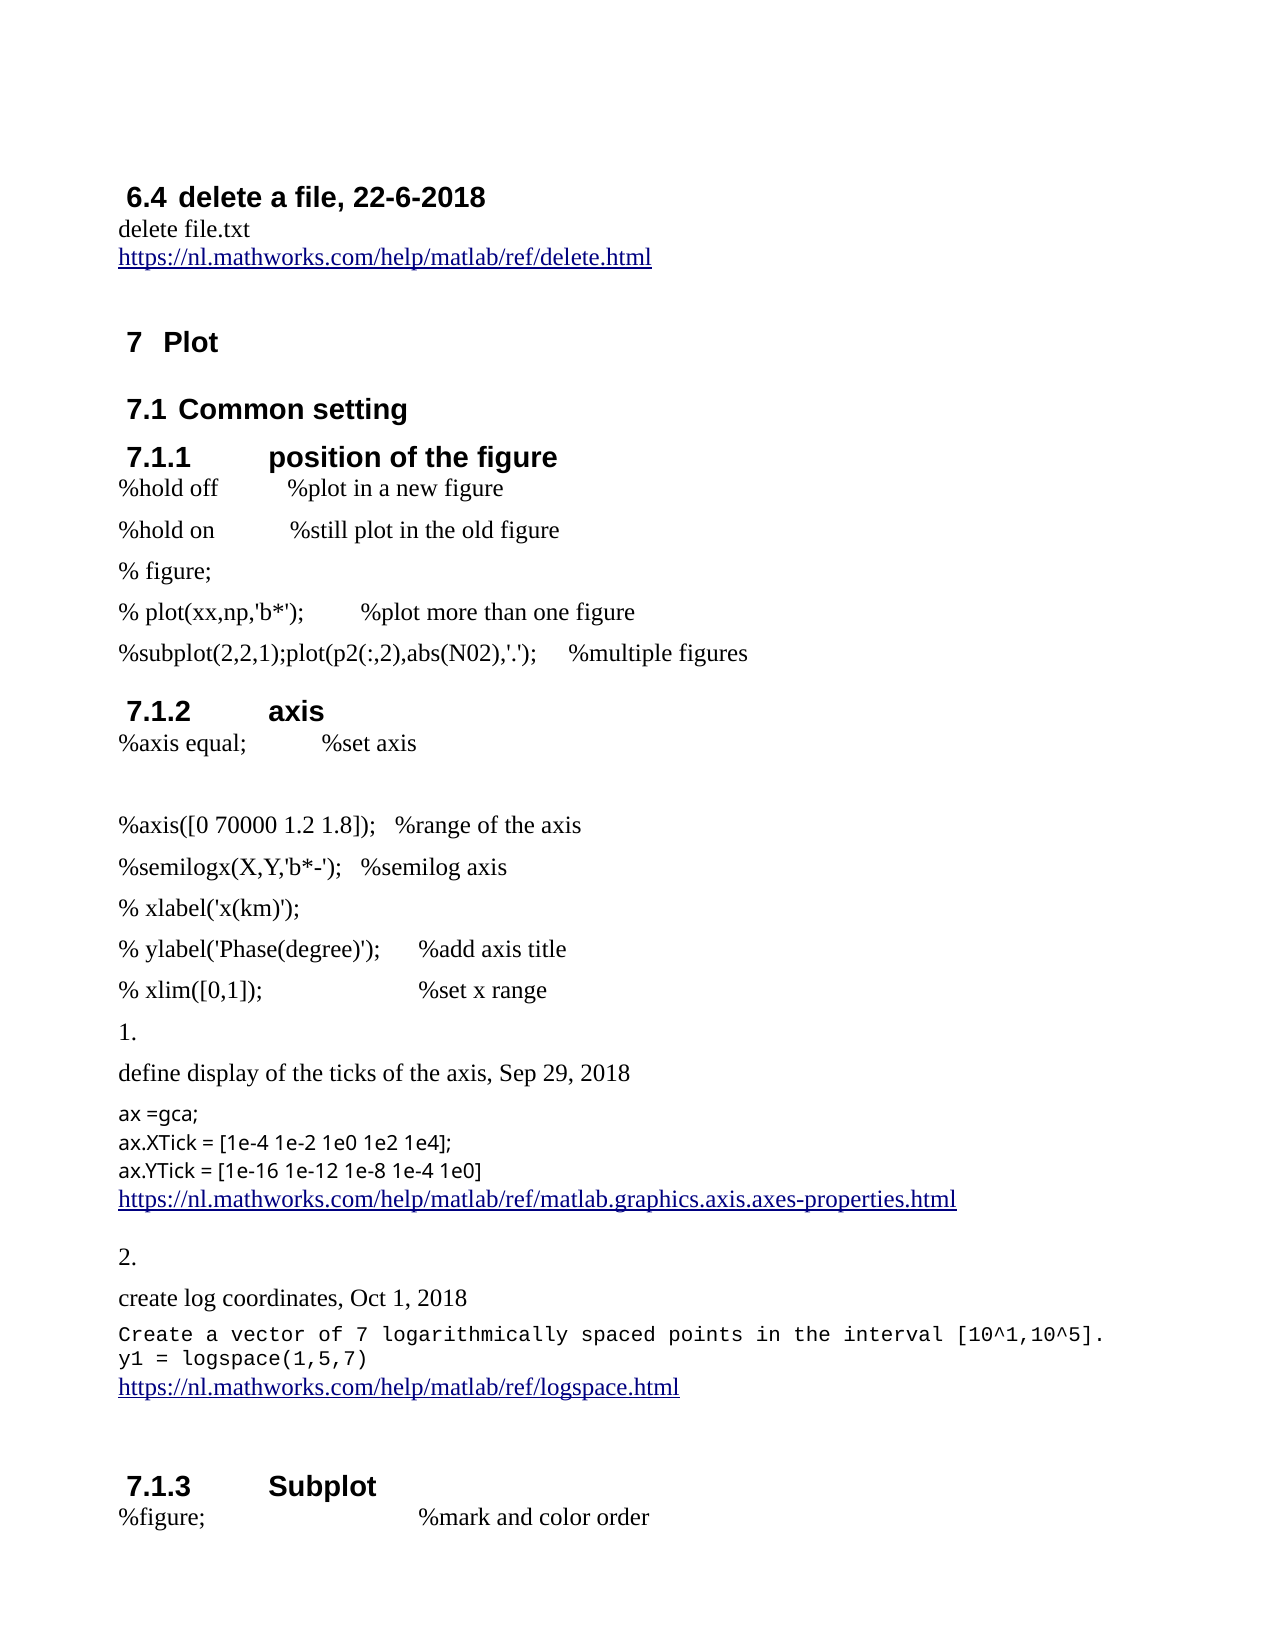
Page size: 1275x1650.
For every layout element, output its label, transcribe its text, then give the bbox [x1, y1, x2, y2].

subtitle Subplot [118, 1469, 1157, 1502]
text % xlim([0,1]); %set x range [118, 975, 1157, 1004]
text create log coordinates, Oct 1, 2018 [118, 1283, 1157, 1312]
text % plot(xx,np,'b*'); %plot more than one figure [118, 597, 1157, 626]
text https://nl.mathworks.com/help/matlab/ref/logspace.html [118, 1372, 1157, 1401]
text ax =gca; [118, 1099, 1157, 1128]
subtitle position of the figure [118, 440, 1157, 473]
text %figure; %mark and color order [118, 1502, 1157, 1531]
text delete file.txt [118, 214, 1157, 242]
text % xlabel('x(km)'); [118, 893, 1157, 922]
text % figure; [118, 556, 1157, 585]
subtitle Common setting [118, 392, 1157, 425]
text https://nl.mathworks.com/help/matlab/ref/delete.html [118, 242, 1157, 271]
text %hold on %still plot in the old figure [118, 515, 1157, 543]
subtitle Plot [118, 325, 1157, 358]
text % ylabel('Phase(degree)'); %add axis title [118, 934, 1157, 963]
text ax.XTick = [1e-4 1e-2 1e0 1e2 1e4]; [118, 1128, 1157, 1156]
subtitle delete a file, 22-6-2018 [118, 180, 1157, 214]
text define display of the ticks of the axis, Sep 29, 2018 [118, 1058, 1157, 1087]
text %axis([0 70000 1.2 1.8]); %range of the axis [118, 810, 1157, 839]
text %axis equal; %set axis [118, 728, 1157, 757]
text %semilogx(X,Y,'b*-'); %semilog axis [118, 852, 1157, 880]
text %subplot(2,2,1);plot(p2(:,2),abs(N02),'.'); %multiple figures [118, 638, 1157, 667]
text 2. [118, 1242, 1157, 1271]
text %hold off %plot in a new figure [118, 473, 1157, 502]
text ax.YTick = [1e-16 1e-12 1e-8 1e-4 1e0] [118, 1156, 1157, 1184]
text Create a vector of 7 logarithmically spaced points in the interval [10^1,10^5]. [118, 1324, 1157, 1348]
text 1. [118, 1017, 1157, 1045]
text y1 = logspace(1,5,7) [118, 1348, 1157, 1372]
subtitle axis [118, 694, 1157, 728]
text https://nl.mathworks.com/help/matlab/ref/matlab.graphics.axis.axes-properties.html [118, 1184, 1157, 1213]
